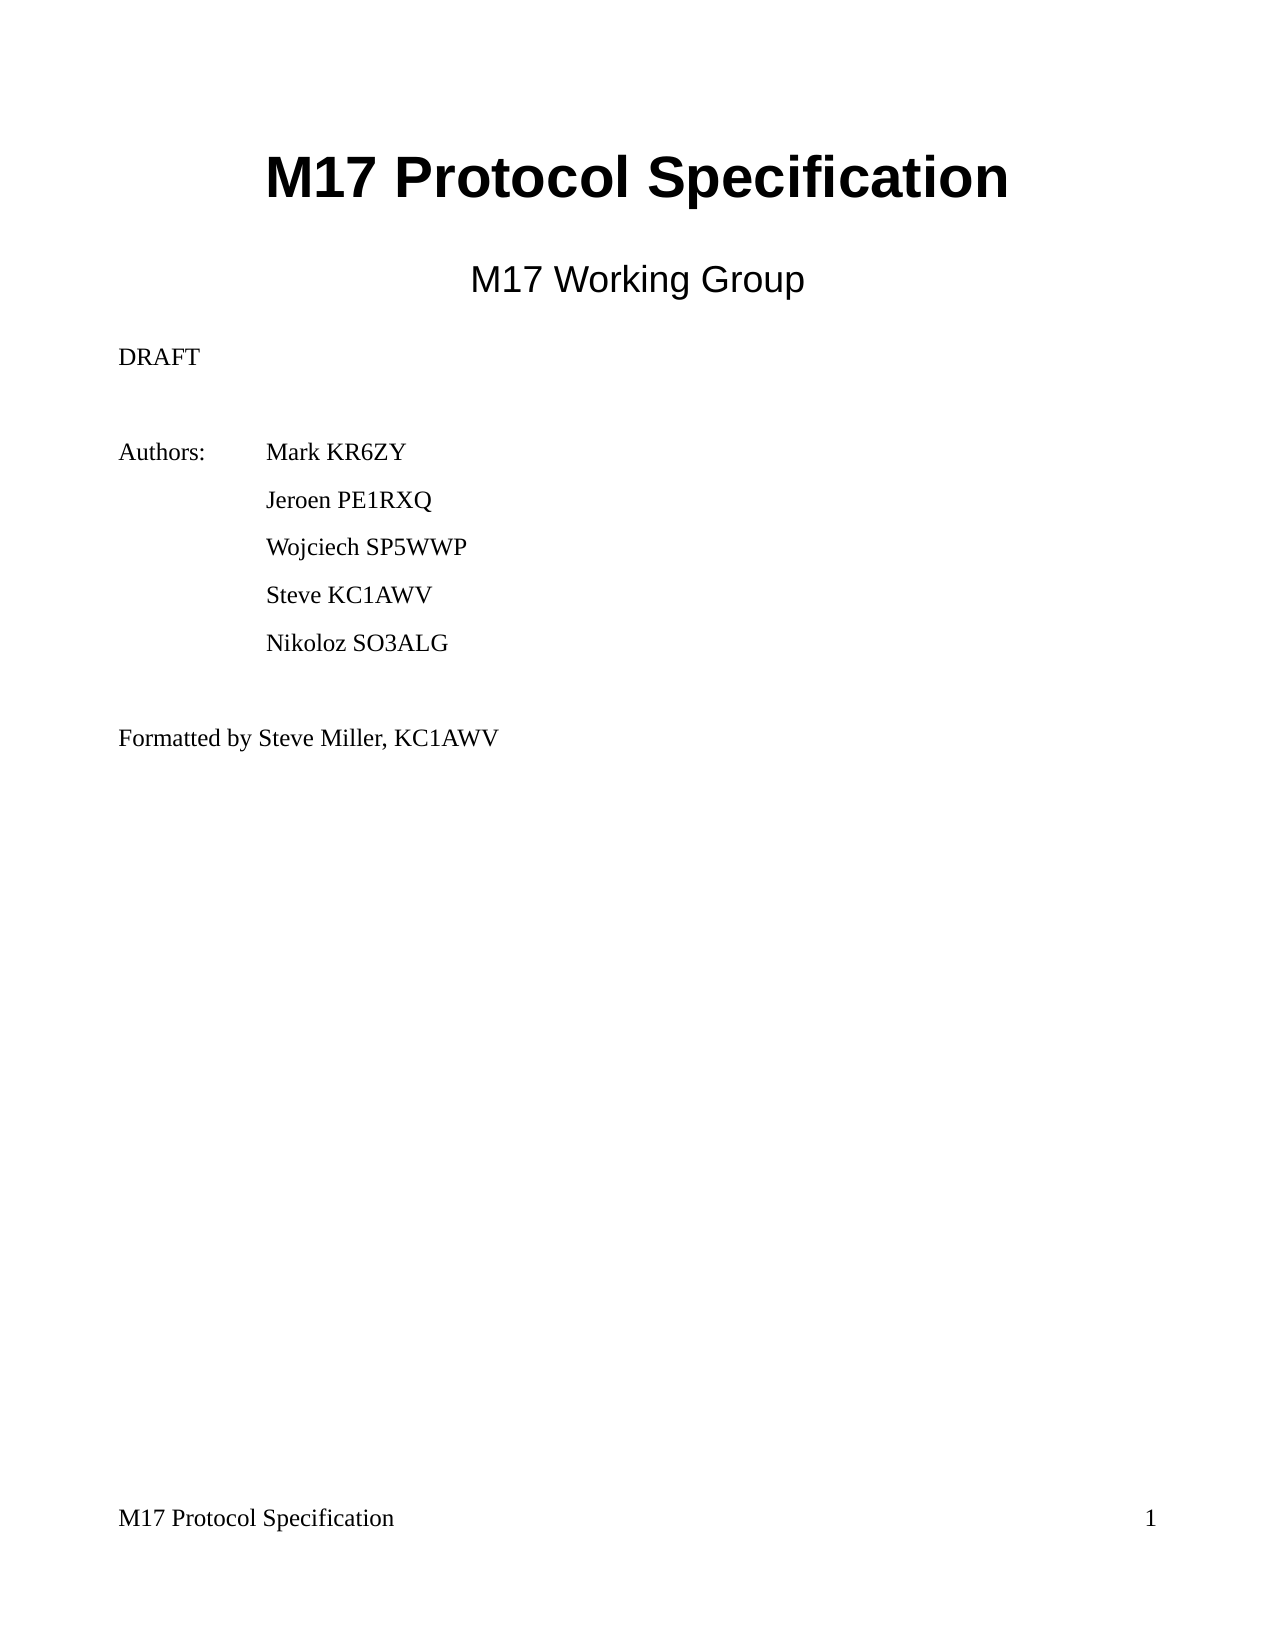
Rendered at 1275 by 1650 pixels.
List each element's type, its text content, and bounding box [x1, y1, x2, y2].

text Steve KC1AWV [118, 580, 1157, 609]
text Jeroen PE1RXQ [118, 485, 1157, 514]
subtitle M17 Working Group [118, 258, 1157, 301]
title M17 Protocol Specification [118, 143, 1157, 210]
text Authors: Mark KR6ZY [118, 437, 1157, 466]
text Formatted by Steve Miller, KC1AWV [118, 723, 1157, 752]
text Nikoloz SO3ALG [118, 628, 1157, 656]
text DRAFT [118, 342, 1157, 371]
text Wojciech SP5WWP [118, 532, 1157, 561]
